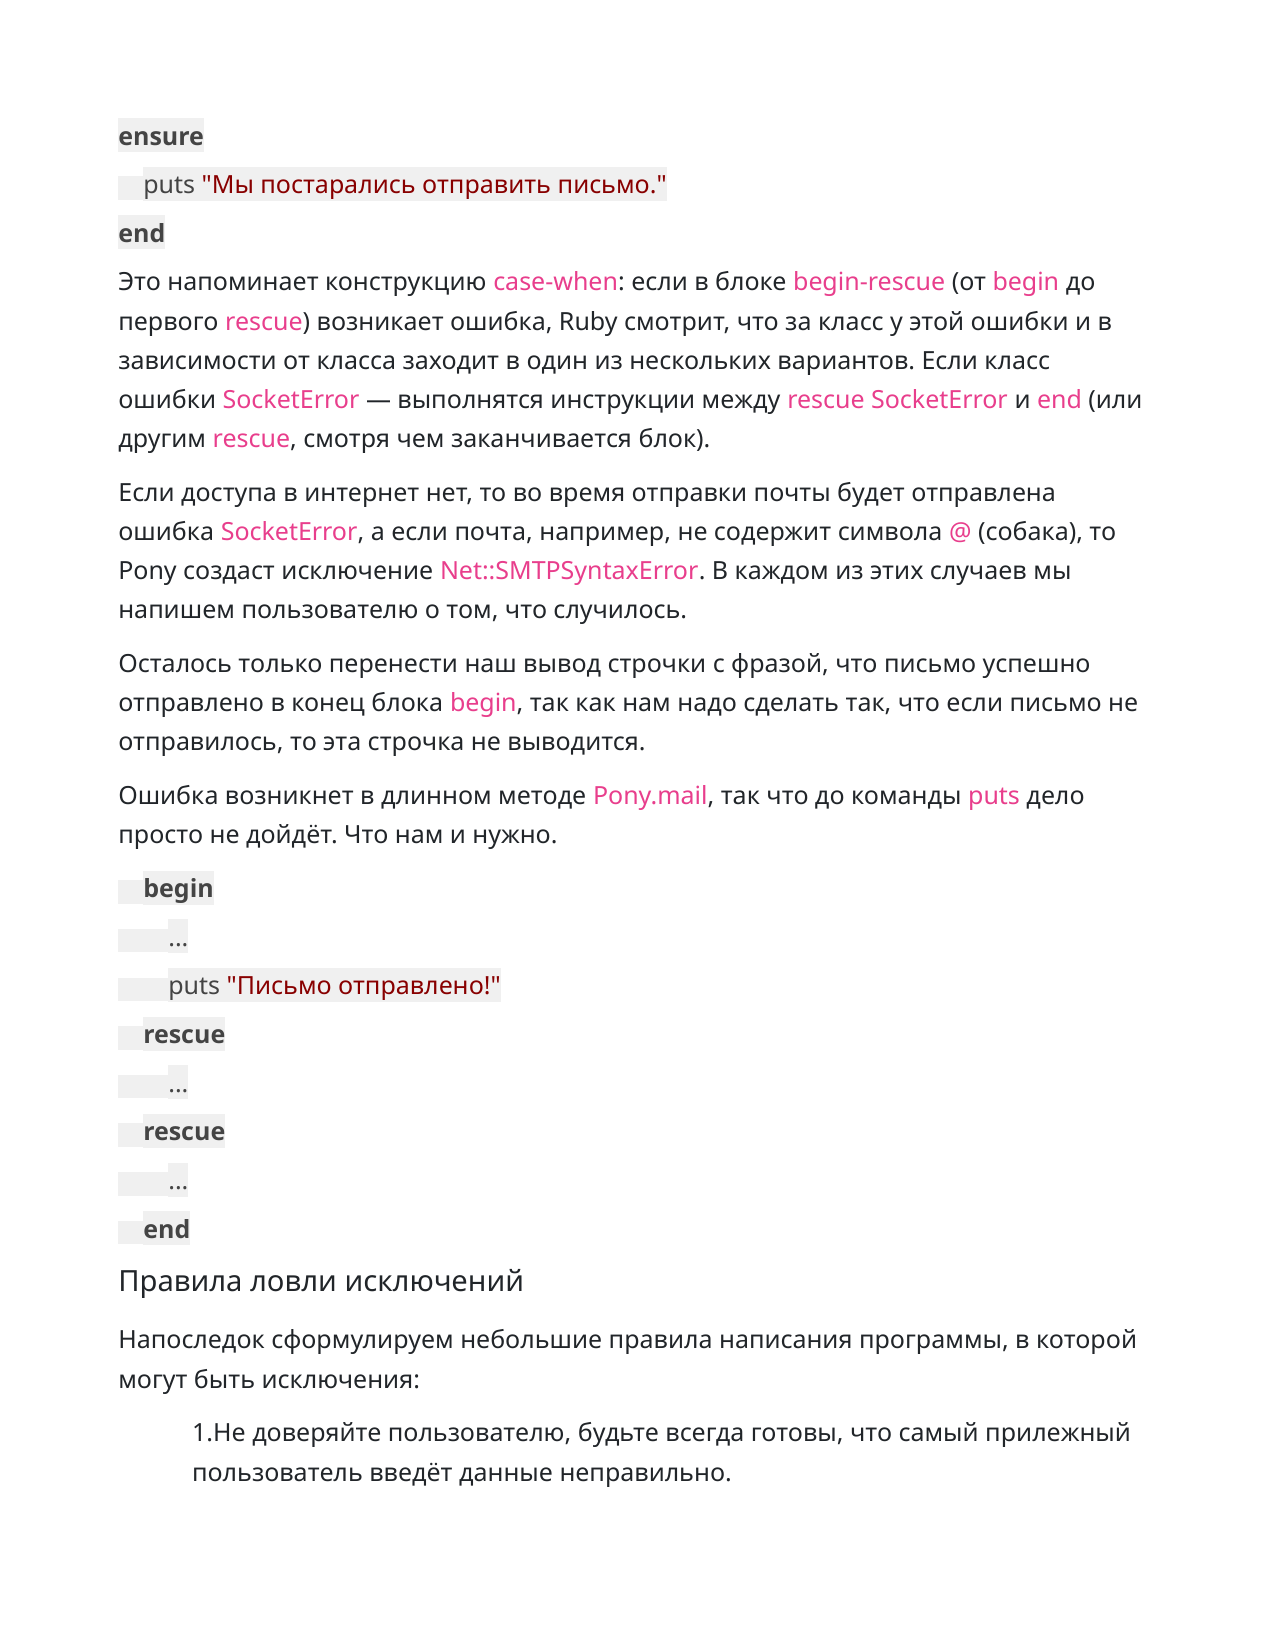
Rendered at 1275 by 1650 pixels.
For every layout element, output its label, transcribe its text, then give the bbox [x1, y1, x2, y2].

text Если доступа в интернет нет, то во время отправки почты будет отправлена ошибка SocketError, а если почта, например, не содержит символа @ (собака), то Pony создаст исключение Net::SMTPSyntaxError. В каждом из этих случаев мы напишем пользователю о том, что случилось. [118, 474, 1157, 626]
text Осталось только перенести наш вывод строчки с фразой, что письмо успешно отправлено в конец блока begin, так как нам надо сделать так, что если письмо не отправилось, то эта строчка не выводится. [118, 646, 1157, 758]
text rescue [118, 1017, 1157, 1051]
text ... [118, 1163, 1157, 1197]
subtitle Правила ловли исключений [118, 1260, 1157, 1299]
text Ошибка возникнет в длинном методе Pony.mail, так что до команды puts дело просто не дойдёт. Что нам и нужно. [118, 778, 1157, 851]
text Напоследок сформулируем небольшие правила написания программы, в которой могут быть исключения: [118, 1322, 1157, 1395]
text ensure [118, 118, 1157, 152]
text puts "Мы постарались отправить письмо." [118, 167, 1157, 201]
text end [118, 1211, 1157, 1245]
text Это напоминает конструкцию case-when: если в блоке begin-rescue (от begin до первого rescue) возникает ошибка, Ruby смотрит, что за класс у этой ошибки и в зависимости от класса заходит в один из нескольких вариантов. Если класс ошибки SocketError — выполнятся инструкции между rescue SocketError и end (или другим rescue, смотря чем заканчивается блок). [118, 264, 1157, 455]
text puts "Письмо отправлено!" [118, 968, 1157, 1002]
text rescue [118, 1114, 1157, 1148]
text begin [118, 871, 1157, 905]
text ... [118, 1065, 1157, 1099]
text end [118, 215, 1157, 249]
list Не доверяйте пользователю, будьте всегда готовы, что самый прилежный пользователь введёт данные неправильно. [118, 1415, 1157, 1488]
text ... [118, 919, 1157, 953]
